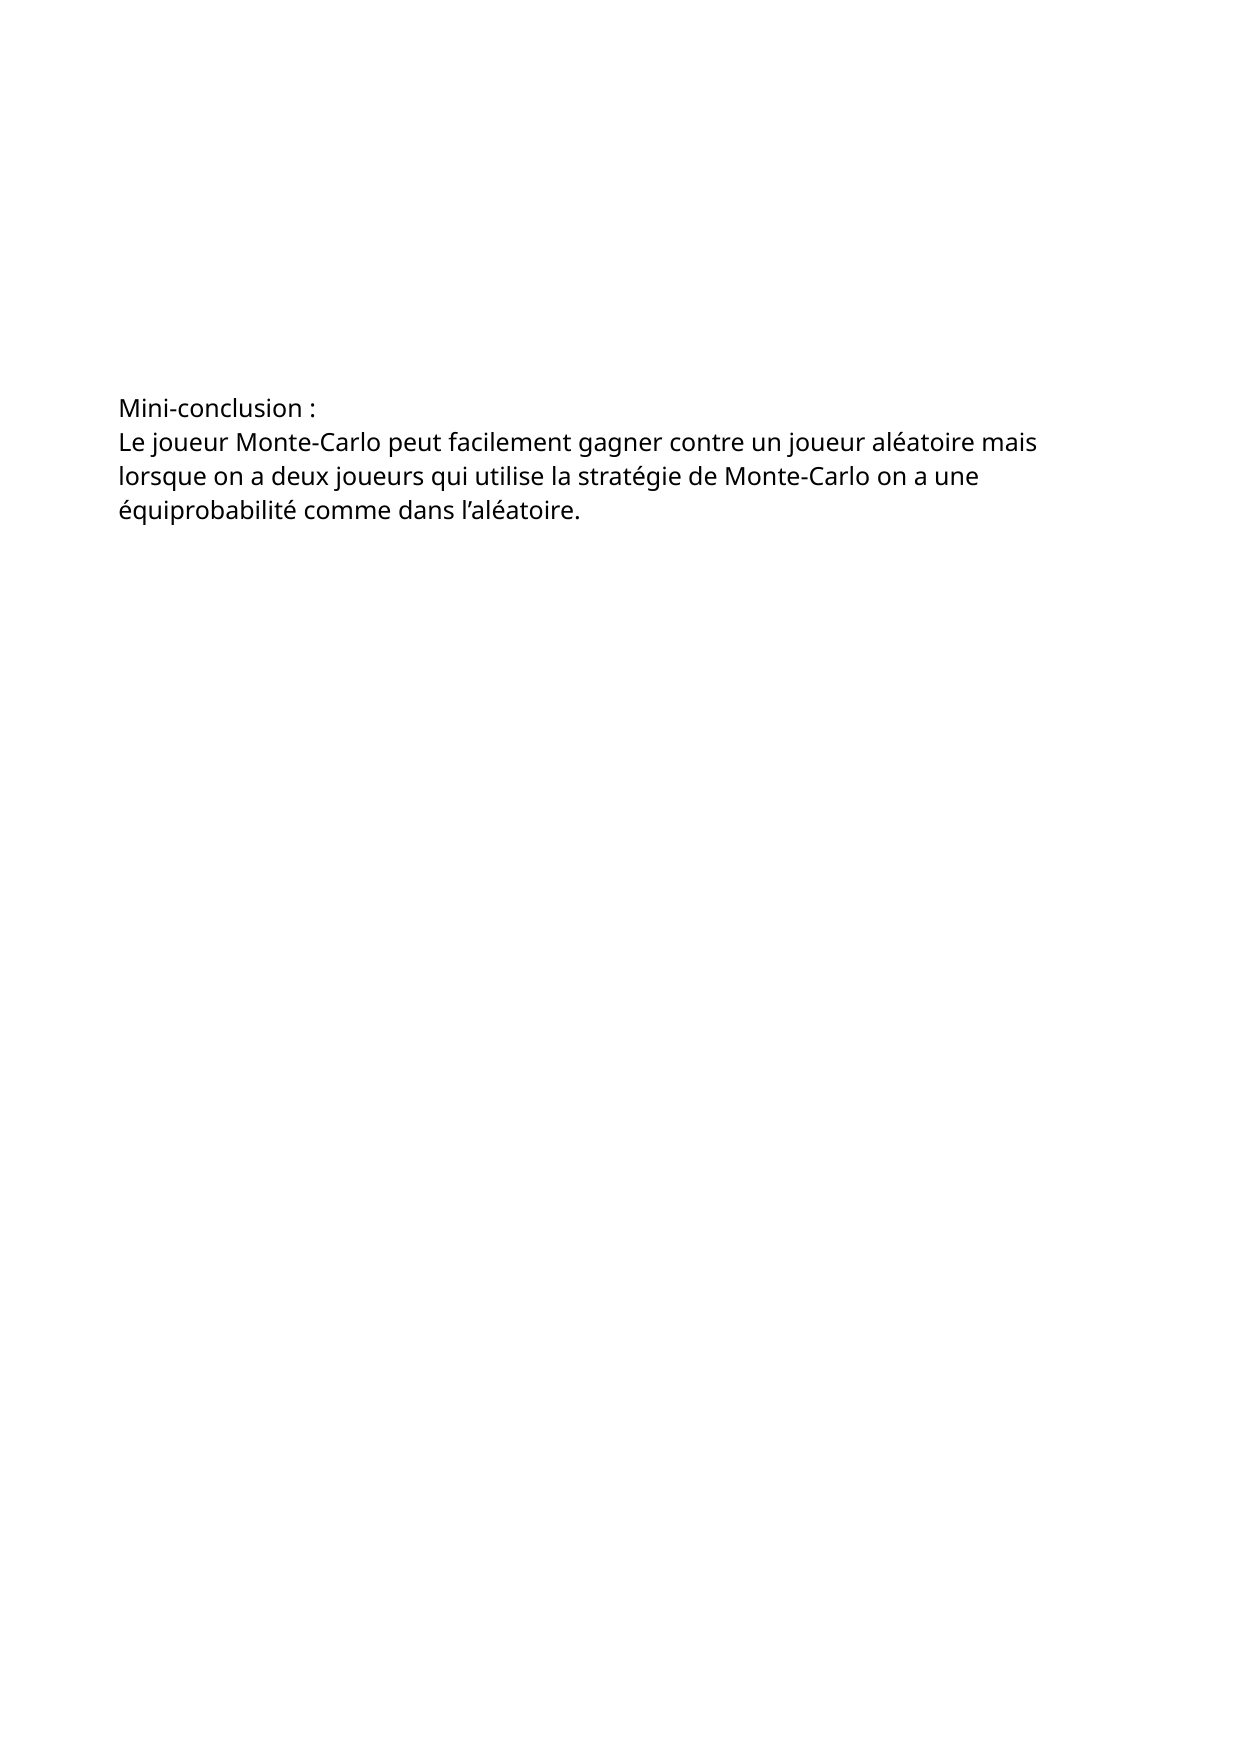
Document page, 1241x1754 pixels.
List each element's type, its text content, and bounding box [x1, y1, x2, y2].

text Le joueur Monte-Carlo peut facilement gagner contre un joueur aléatoire mais lorsque on a deux joueurs qui utilise la stratégie de Monte-Carlo on a une équiprobabilité comme dans l’aléatoire. [118, 425, 1122, 527]
text Mini-conclusion : [118, 391, 1122, 425]
